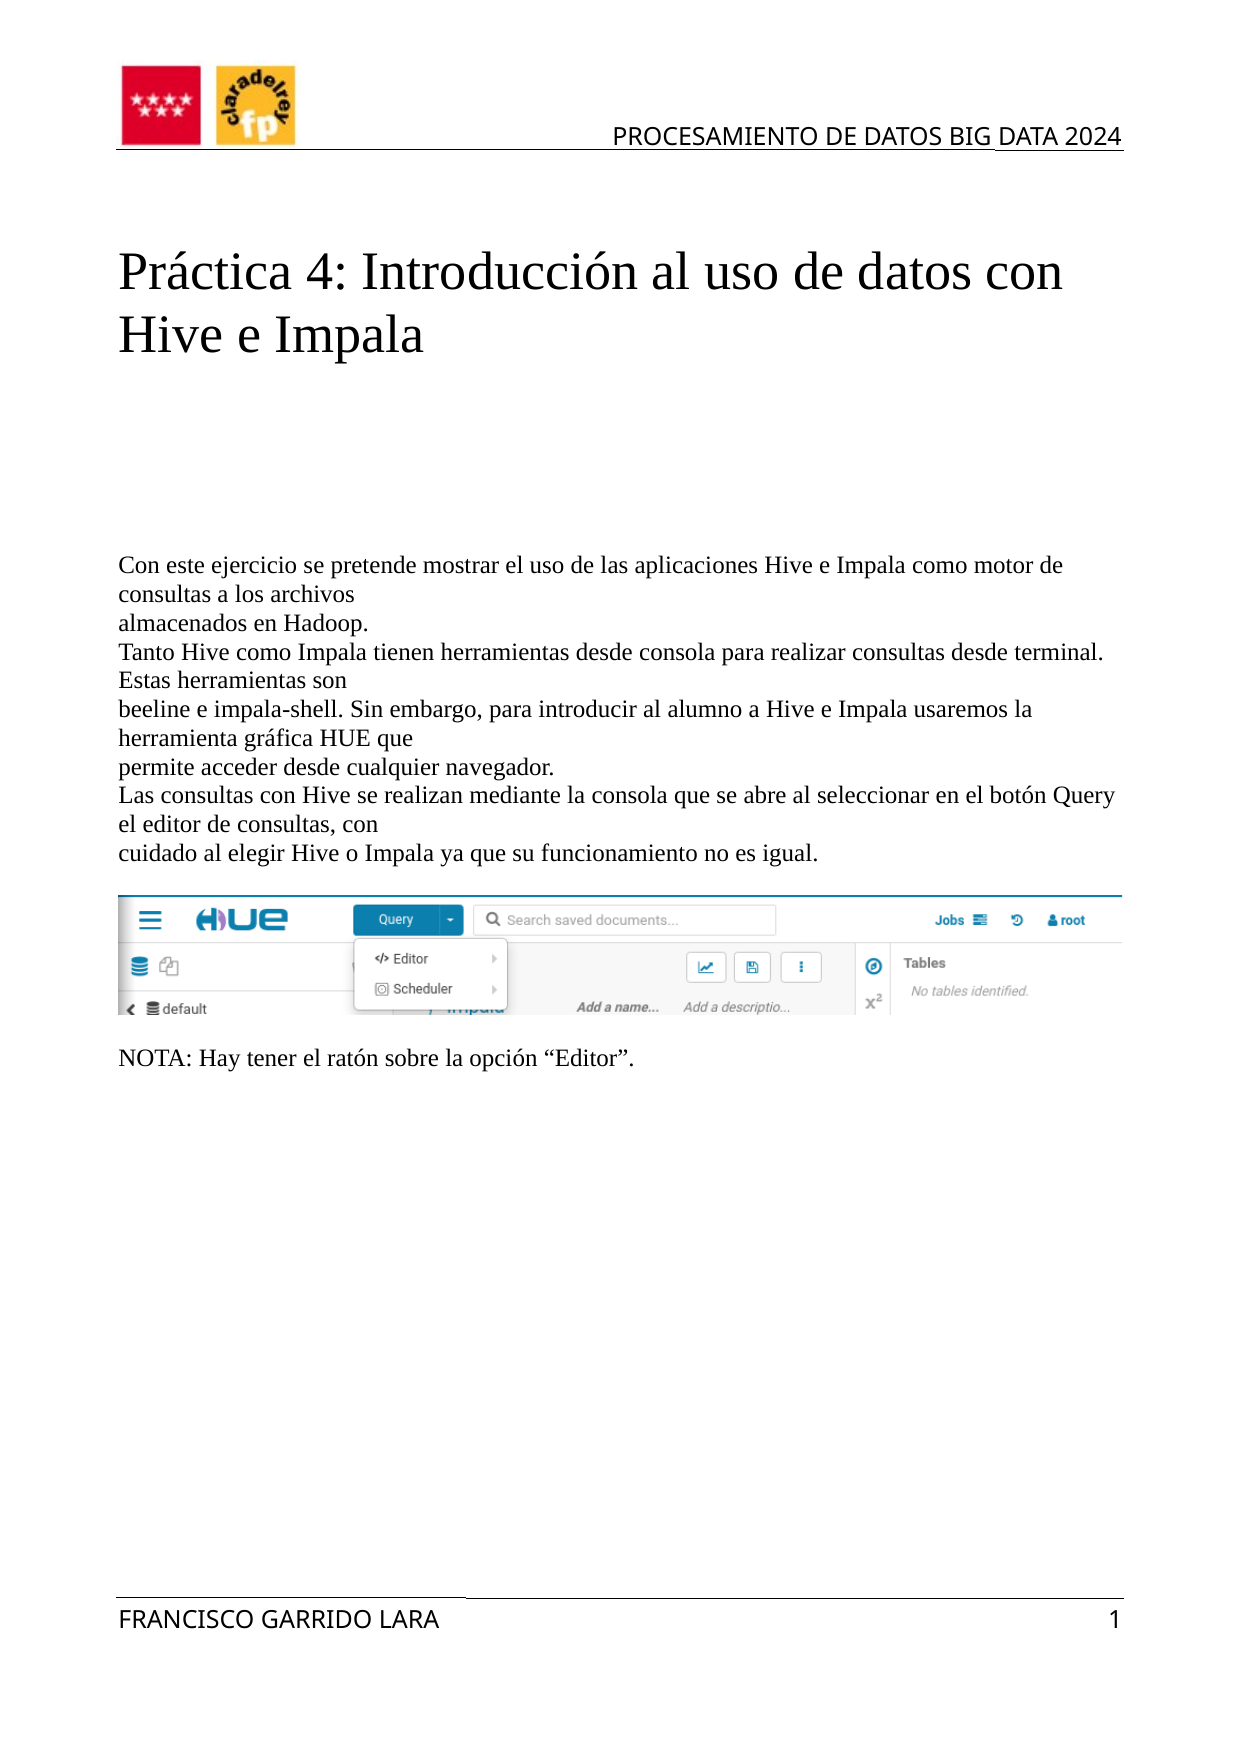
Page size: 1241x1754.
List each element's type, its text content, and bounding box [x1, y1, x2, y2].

picture [118, 898, 1123, 1015]
text NOTA: Hay tener el ratón sobre la opción “Editor”. [118, 1015, 1122, 1072]
text cuidado al elegir Hive o Impala ya que su funcionamiento no es igual. [118, 838, 1122, 867]
text permite acceder desde cualquier navegador. [118, 752, 1122, 781]
picture [116, 60, 299, 149]
text Tanto Hive como Impala tienen herramientas desde consola para realizar consultas desde terminal. Estas herramientas son [118, 637, 1122, 694]
text Las consultas con Hive se realizan mediante la consola que se abre al seleccionar en el botón Query el editor de consultas, con [118, 781, 1122, 838]
text Práctica 4: Introducción al uso de datos con Hive e Impala [118, 239, 1122, 364]
text almacenados en Hadoop. [118, 608, 1122, 637]
text beeline e impala-shell. Sin embargo, para introducir al alumno a Hive e Impala usaremos la herramienta gráfica HUE que [118, 694, 1122, 752]
text Con este ejercicio se pretende mostrar el uso de las aplicaciones Hive e Impala como motor de consultas a los archivos [118, 551, 1122, 608]
